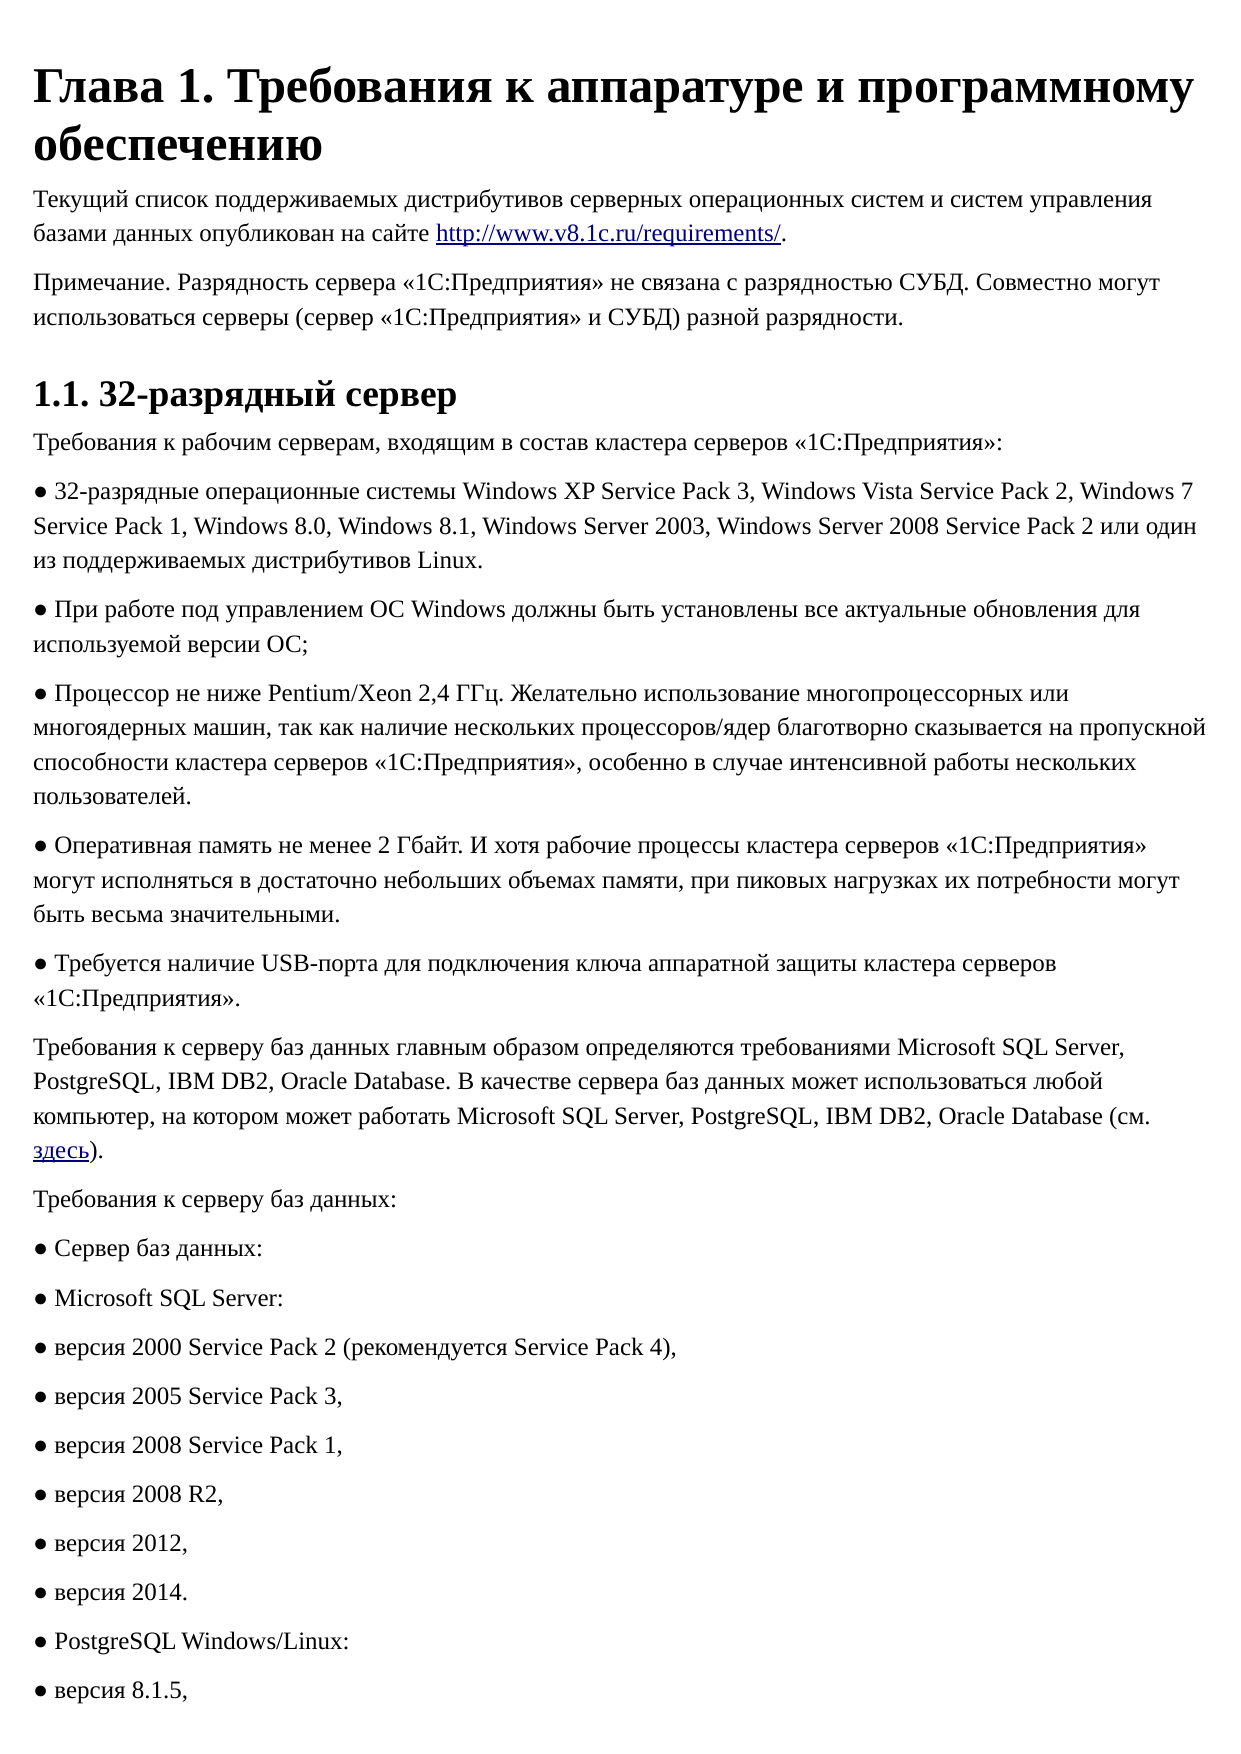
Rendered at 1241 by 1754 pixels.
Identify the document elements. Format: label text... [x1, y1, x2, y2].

text Текущий список поддерживаемых дистрибутивов серверных операционных систем и систем управления базами данных опубликован на сайте http://www.v8.1c.ru/requirements/. [33, 184, 1214, 247]
text ● При работе под управлением ОС Windows должны быть установлены все актуальные обновления для используемой версии ОС; [33, 594, 1214, 658]
text ● PostgreSQL Windows/Linux: [33, 1626, 1214, 1655]
subtitle Глава 1. Требования к аппаратуре и программному обеспечению [33, 56, 1214, 171]
text ● версия 2000 Service Pack 2 (рекомендуется Service Pack 4), [33, 1332, 1214, 1360]
text Требования к серверу баз данных: [33, 1184, 1214, 1213]
text ● Процессор не ниже Pentium/Xeon 2,4 ГГц. Желательно использование многопроцессорных или многоядерных машин, так как наличие нескольких процессоров/ядер благотворно сказывается на пропускной способности кластера серверов «1С:Предприятия», особенно в случае интенсивной работы нескольких пользователей. [33, 678, 1214, 810]
subtitle 1.1. 32-разрядный сервер [33, 372, 1214, 415]
text ● Microsoft SQL Server: [33, 1283, 1214, 1311]
text ● версия 8.1.5, [33, 1675, 1214, 1704]
text ● Оперативная память не менее 2 Гбайт. И хотя рабочие процессы кластера серверов «1С:Предприятия» могут исполняться в достаточно небольших объемах памяти, при пиковых нагрузках их потребности могут быть весьма значительными. [33, 830, 1214, 928]
text ● версия 2008 Service Pack 1, [33, 1430, 1214, 1458]
text Требования к серверу баз данных главным образом определяются требованиями Microsoft SQL Server, PostgreSQL, IBM DB2, Oracle Database. В качестве сервера баз данных может использоваться любой компьютер, на котором может работать Microsoft SQL Server, PostgreSQL, IBM DB2, Oracle Database (см. здесь). [33, 1032, 1214, 1164]
text ● 32-разрядные операционные системы Windows XP Service Pack 3, Windows Vista Service Pack 2, Windows 7 Service Pack 1, Windows 8.0, Windows 8.1, Windows Server 2003, Windows Server 2008 Service Pack 2 или один из поддерживаемых дистрибутивов Linux. [33, 476, 1214, 574]
text ● версия 2012, [33, 1528, 1214, 1557]
text ● версия 2014. [33, 1577, 1214, 1606]
text ● Требуется наличие USB-порта для подключения ключа аппаратной защиты кластера серверов «1С:Предприятия». [33, 948, 1214, 1012]
text ● Сервер баз данных: [33, 1233, 1214, 1262]
text ● версия 2005 Service Pack 3, [33, 1381, 1214, 1409]
text ● версия 2008 R2, [33, 1479, 1214, 1508]
text Требования к рабочим серверам, входящим в состав кластера серверов «1С:Предприятия»: [33, 427, 1214, 456]
text Примечание. Разрядность сервера «1С:Предприятия» не связана с разрядностью СУБД. Совместно могут использоваться серверы (сервер «1С:Предприятия» и СУБД) разной разрядности. [33, 267, 1214, 331]
